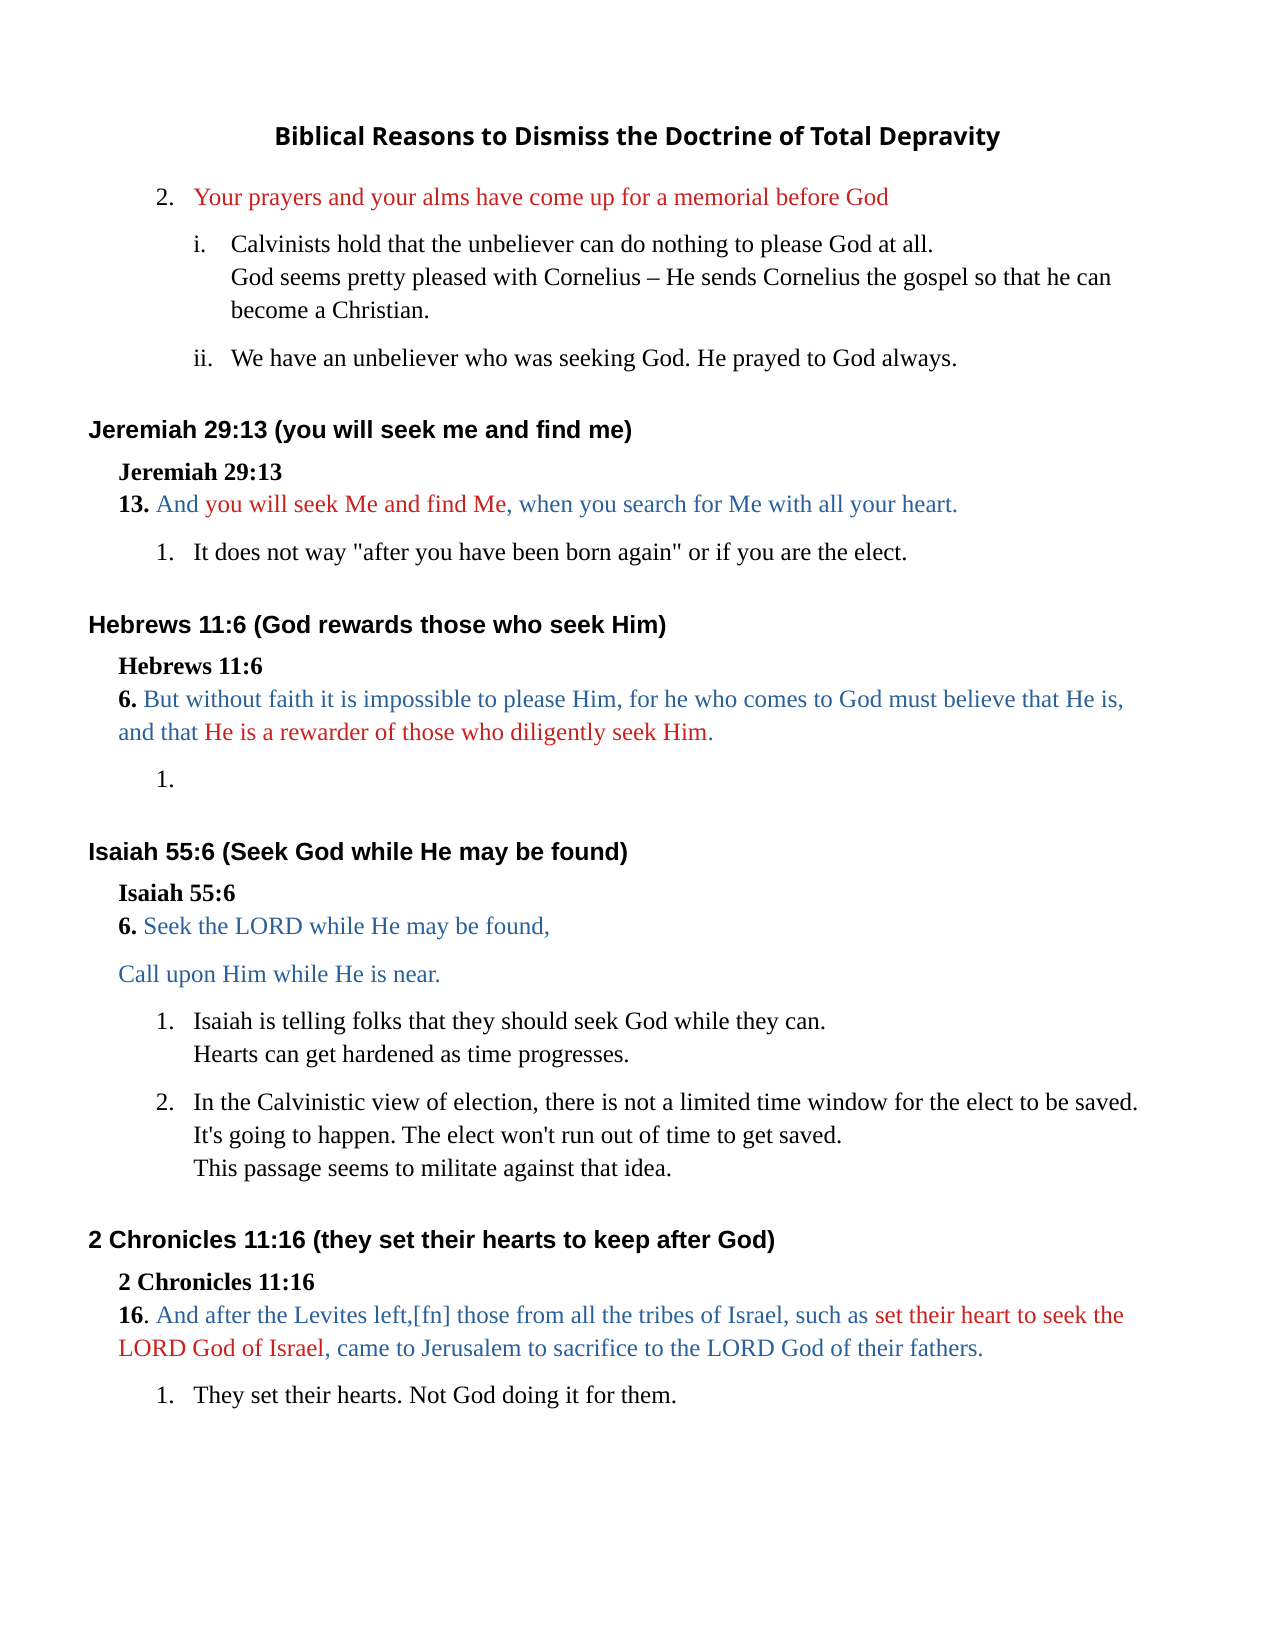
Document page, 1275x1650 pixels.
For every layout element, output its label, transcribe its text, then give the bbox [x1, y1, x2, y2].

list Calvinists hold that the unbeliever can do nothing to please God at all. God seems pretty pleased with Cornelius – He sends Cornelius the gospel so that he can become a Christian. [193, 229, 1157, 324]
subtitle Isaiah 55:6 (Seek God while He may be found) [88, 837, 1157, 866]
text Isaiah 55:6 6. Seek the LORD while He may be found, [118, 878, 1157, 940]
list In the Calvinistic view of election, there is not a limited time window for the elect to be saved. It's going to happen. The elect won't run out of time to get saved. This passage seems to militate against that idea. [156, 1087, 1157, 1182]
list We have an unbeliever who was seeking God. He prayed to God always. [193, 343, 1157, 372]
text Hebrews 11:6 6. But without faith it is impossible to please Him, for he who comes to God must believe that He is, and that He is a rewarder of those who diligently seek Him. [118, 651, 1157, 746]
list Isaiah is telling folks that they should seek God while they can. Hearts can get hardened as time progresses. [156, 1006, 1157, 1068]
list It does not way "after you have been born again" or if you are the elect. [156, 537, 1157, 566]
text Jeremiah 29:13 13. And you will seek Me and find Me, when you search for Me with all your heart. [118, 457, 1157, 518]
text Call upon Him while He is near. [118, 959, 1157, 987]
subtitle Jeremiah 29:13 (you will seek me and find me) [88, 416, 1157, 444]
subtitle 2 Chronicles 11:16 (they set their hearts to keep after God) [88, 1226, 1157, 1254]
subtitle Hebrews 11:6 (God rewards those who seek Him) [88, 610, 1157, 638]
text 2 Chronicles 11:16 16. And after the Levites left,[fn] those from all the tribes of Israel, such as set their heart to seek the LORD God of Israel, came to Jerusalem to sacrifice to the LORD God of their fathers. [118, 1267, 1157, 1361]
list They set their hearts. Not God doing it for them. [156, 1380, 1157, 1409]
list Your prayers and your alms have come up for a memorial before God [156, 182, 1157, 210]
